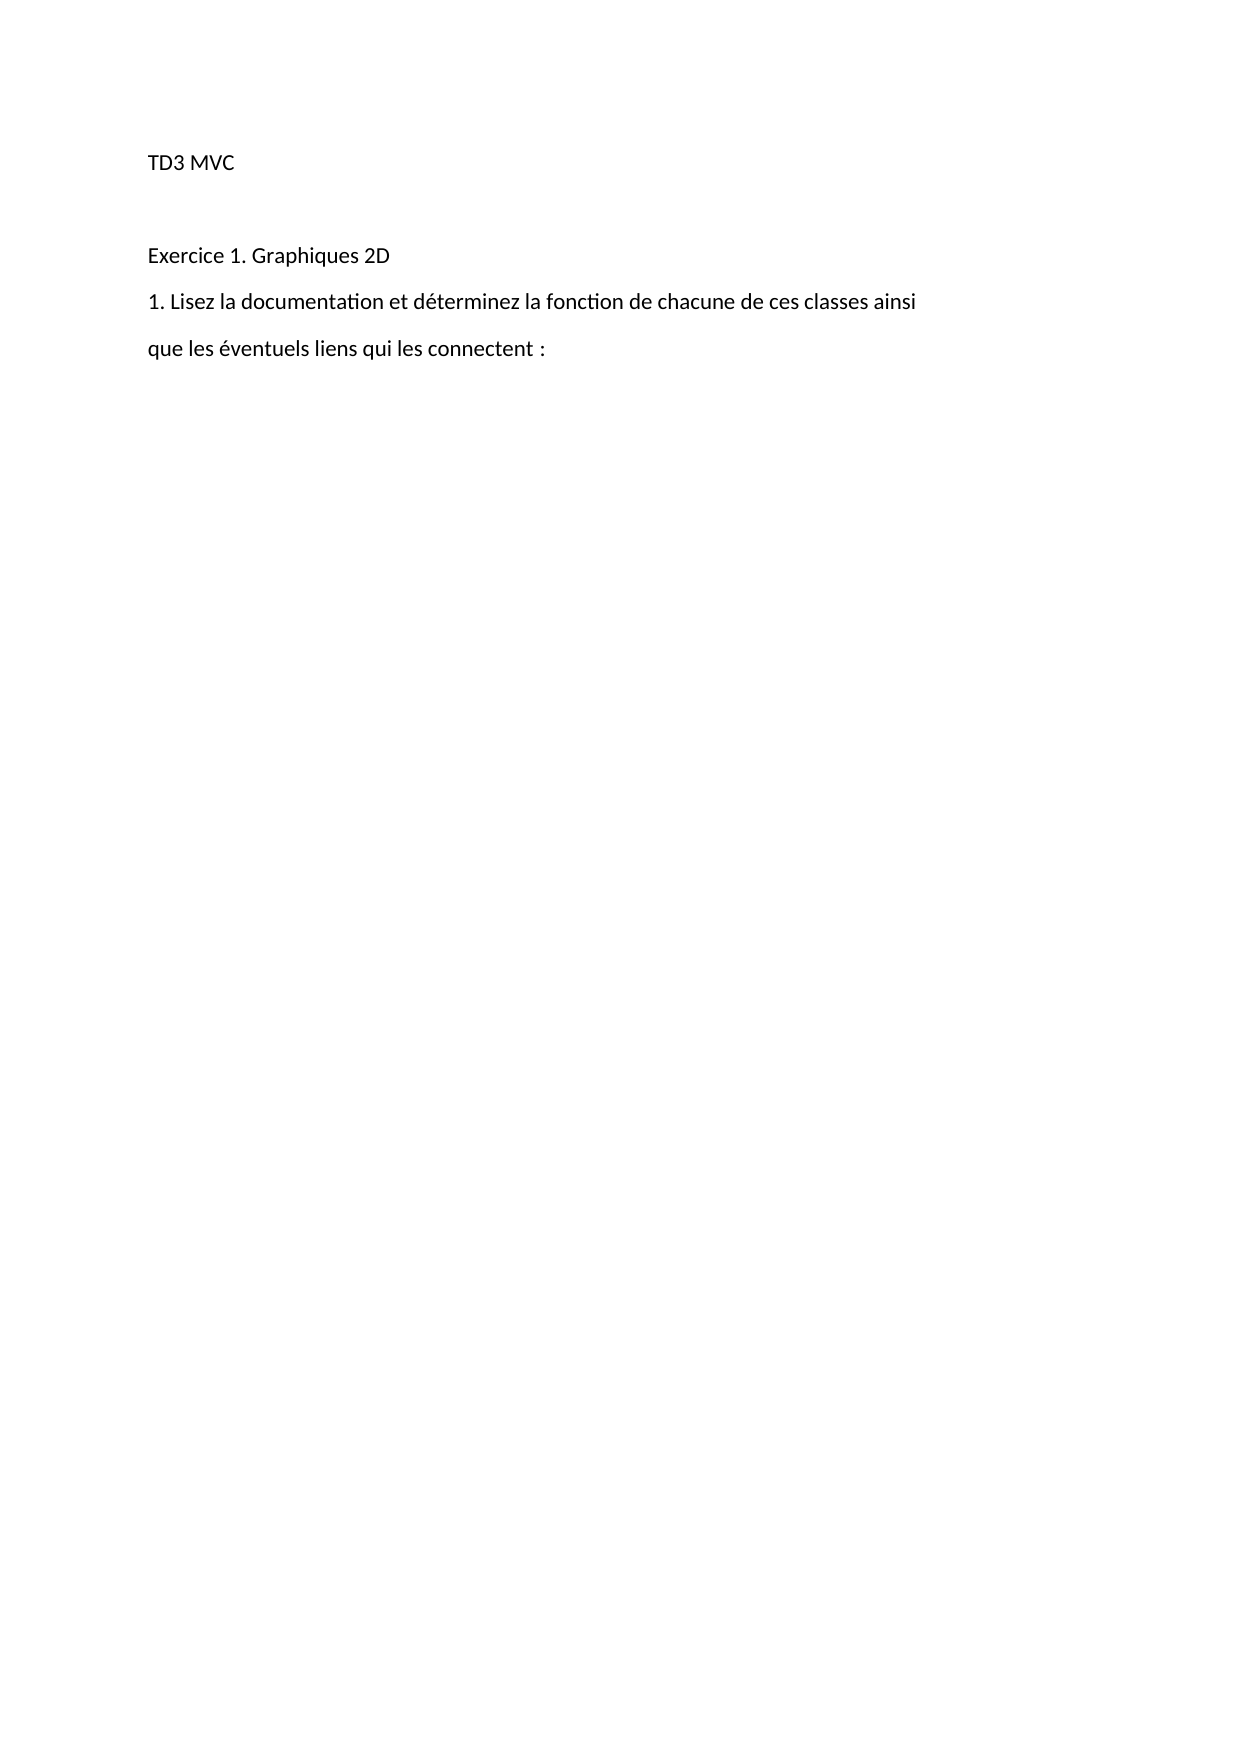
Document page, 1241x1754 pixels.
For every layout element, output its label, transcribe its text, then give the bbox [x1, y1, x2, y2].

text TD3 MVC [148, 148, 1093, 176]
text que les éventuels liens qui les connectent : [148, 334, 1093, 362]
text 1. Lisez la documentation et déterminez la fonction de chacune de ces classes ainsi [148, 287, 1093, 315]
text Exercice 1. Graphiques 2D [148, 241, 1093, 269]
